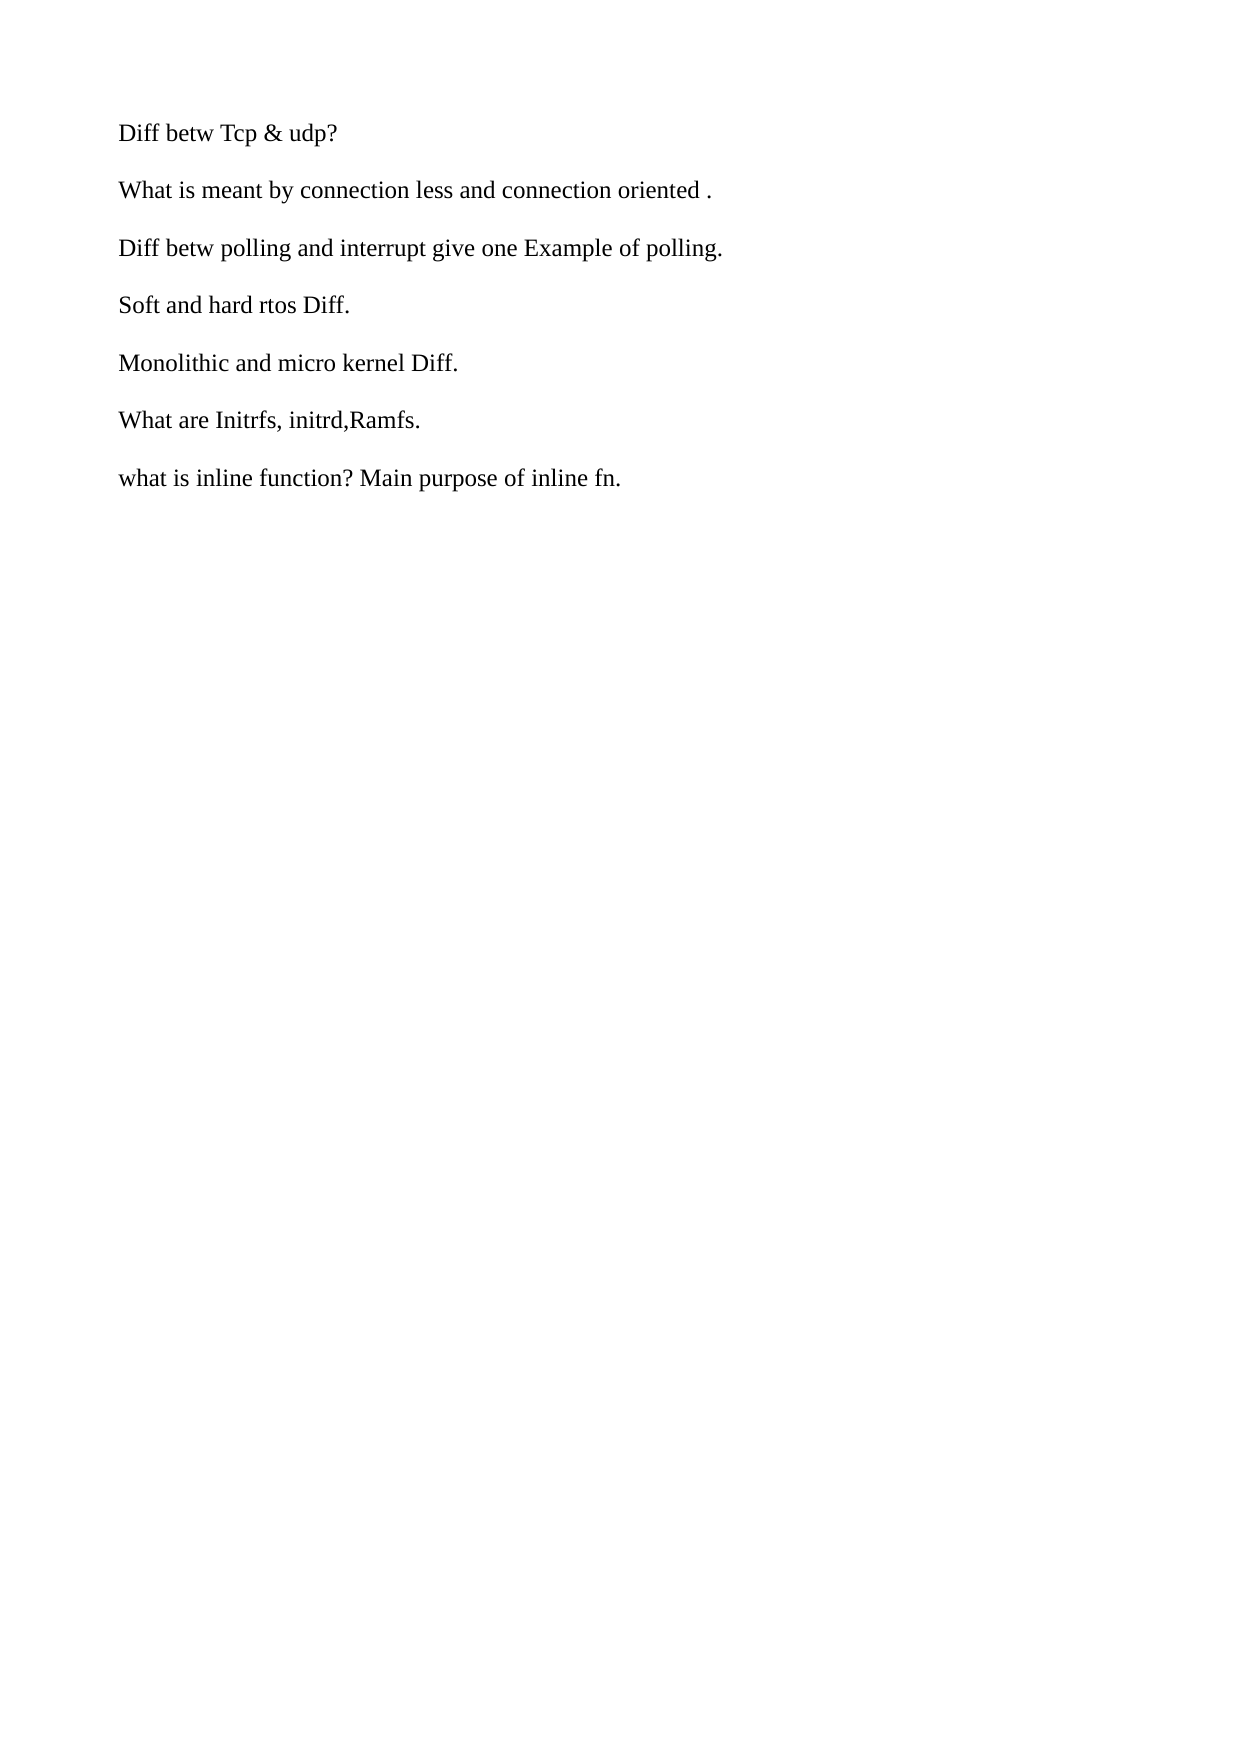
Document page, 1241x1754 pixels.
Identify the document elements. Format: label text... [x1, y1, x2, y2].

text Monolithic and micro kernel Diff. [118, 348, 1122, 377]
text Soft and hard rtos Diff. [118, 291, 1122, 319]
text What is meant by connection less and connection oriented . [118, 176, 1122, 204]
text Diff betw Tcp & udp? [118, 118, 1122, 147]
text what is inline function? Main purpose of inline fn. [118, 463, 1122, 492]
text Diff betw polling and interrupt give one Example of polling. [118, 233, 1122, 262]
text What are Initrfs, initrd,Ramfs. [118, 406, 1122, 434]
